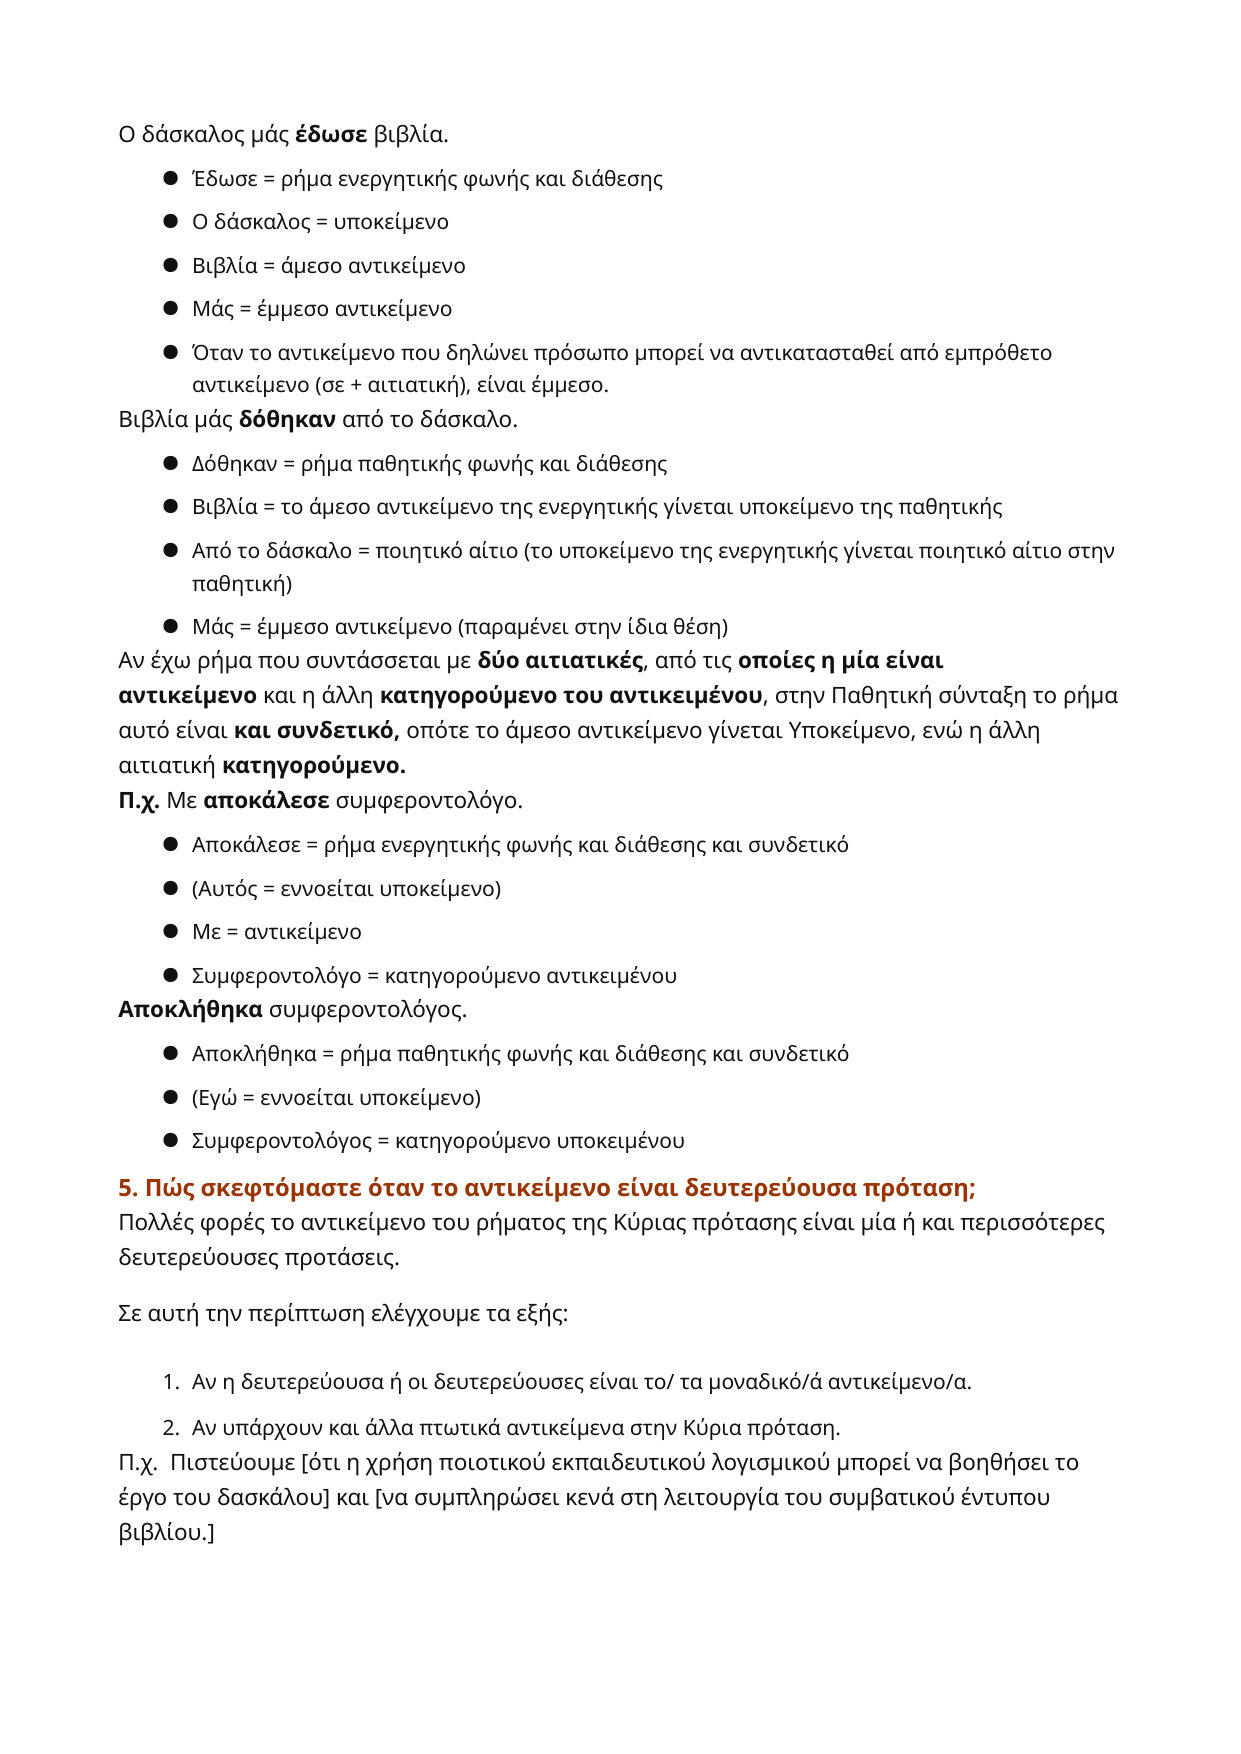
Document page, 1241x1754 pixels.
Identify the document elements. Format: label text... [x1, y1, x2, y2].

text Σε αυτή την περίπτωση ελέγχουμε τα εξής: [118, 1298, 1122, 1328]
text Πολλές φορές το αντικείμενο του ρήματος της Κύριας πρότασης είναι μία ή και περισσότερες δευτερεύουσες προτάσεις. [118, 1207, 1122, 1272]
list Βιβλία = άμεσο αντικείμενο [162, 251, 1122, 279]
list Αν υπάρχουν και άλλα πτωτικά αντικείμενα στην Κύρια πρόταση. [162, 1413, 1122, 1442]
list Έδωσε = ρήμα ενεργητικής φωνής και διάθεσης [162, 164, 1122, 192]
list Βιβλία = το άμεσο αντικείμενο της ενεργητικής γίνεται υποκείμενο της παθητικής [162, 492, 1122, 521]
list (Αυτός = εννοείται υποκείμενο) [162, 874, 1122, 902]
text Π.χ. Πιστεύουμε [ότι η χρήση ποιοτικού εκπαιδευτικού λογισμικού μπορεί να βοηθήσει το έργο του δασκάλου] και [να συμπληρώσει κενά στη λειτουργία του συμβατικού έντυπου βιβλίου.] [118, 1446, 1122, 1546]
list Αποκλήθηκα = ρήμα παθητικής φωνής και διάθεσης και συνδετικό [162, 1039, 1122, 1068]
text Αν έχω ρήμα που συντάσσεται με δύο αιτιατικές, από τις οποίες η μία είναι αντικείμενο και η άλλη κατηγορούμενο του αντικειμένου, στην Παθητική σύνταξη το ρήμα αυτό είναι και συνδετικό, οπότε το άμεσο αντικείμενο γίνεται Υποκείμενο, ενώ η άλλη αιτιατική κατηγορούμενο. [118, 645, 1122, 780]
list Συμφεροντολόγο = κατηγορούμενο αντικειμένου [162, 961, 1122, 989]
subtitle 5. Πώς σκεφτόμαστε όταν το αντικείμενο είναι δευτερεύουσα πρόταση; [118, 1171, 1122, 1204]
list Συμφεροντολόγος = κατηγορούμενο υποκειμένου [162, 1126, 1122, 1155]
list Από το δάσκαλο = ποιητικό αίτιο (το υποκείμενο της ενεργητικής γίνεται ποιητικό αίτιο στην παθητική) [162, 536, 1122, 597]
list Ο δάσκαλος = υποκείμενο [162, 207, 1122, 236]
text Ο δάσκαλος μάς έδωσε βιβλία. [118, 118, 1122, 149]
list Μάς = έμμεσο αντικείμενο [162, 294, 1122, 323]
text Αποκλήθηκα συμφεροντολόγος. [118, 994, 1122, 1024]
list Αν η δευτερεύουσα ή οι δευτερεύουσες είναι το/ τα μοναδικό/ά αντικείμενο/α. [162, 1367, 1122, 1396]
text Π.χ. Με αποκάλεσε συμφεροντολόγο. [118, 785, 1122, 815]
list (Εγώ = εννοείται υποκείμενο) [162, 1083, 1122, 1111]
text Βιβλία μάς δόθηκαν από το δάσκαλο. [118, 403, 1122, 434]
list Αποκάλεσε = ρήμα ενεργητικής φωνής και διάθεσης και συνδετικό [162, 830, 1122, 859]
list Όταν το αντικείμενο που δηλώνει πρόσωπο μπορεί να αντικατασταθεί από εμπρόθετο αντικείμενο (σε + αιτιατική), είναι έμμεσο. [162, 337, 1122, 399]
list Δόθηκαν = ρήμα παθητικής φωνής και διάθεσης [162, 449, 1122, 477]
list Με = αντικείμενο [162, 917, 1122, 946]
list Μάς = έμμεσο αντικείμενο (παραμένει στην ίδια θέση) [162, 612, 1122, 641]
